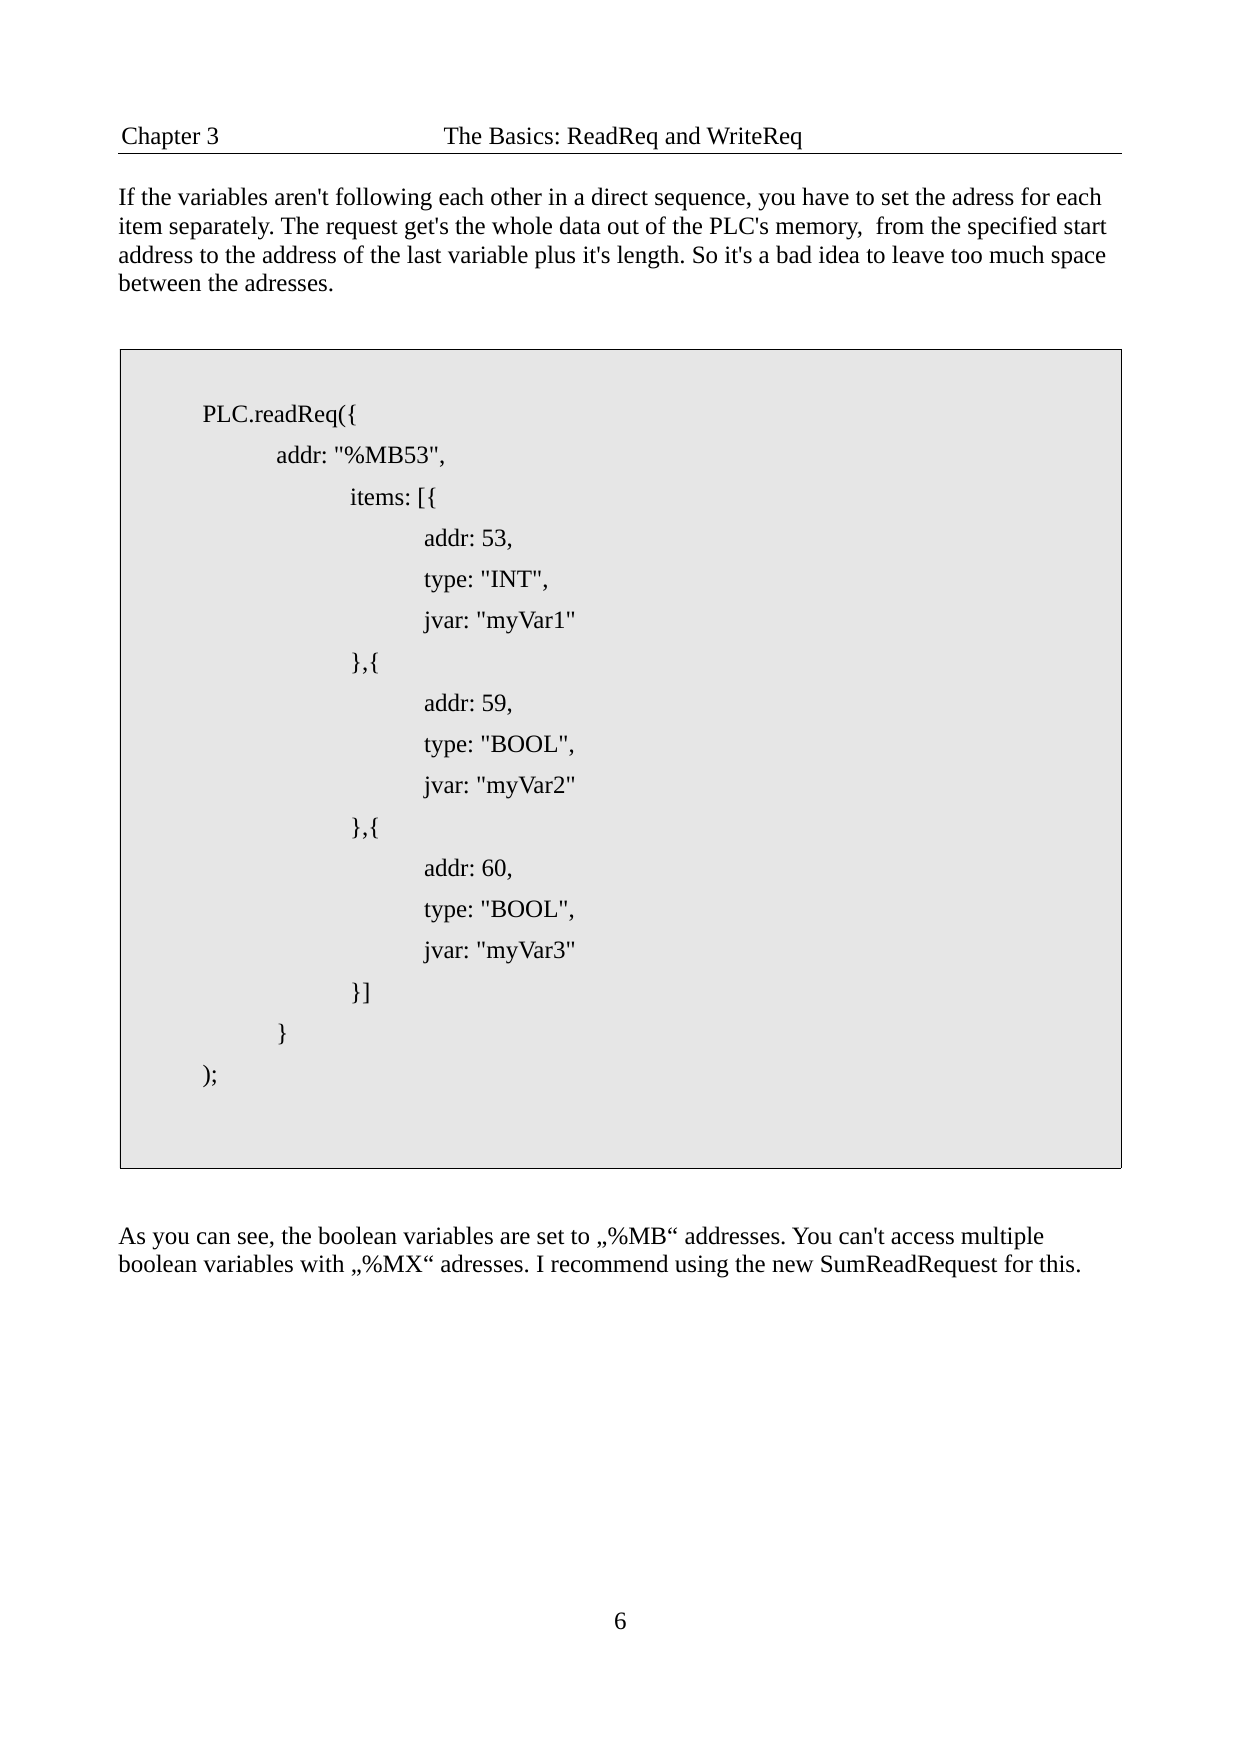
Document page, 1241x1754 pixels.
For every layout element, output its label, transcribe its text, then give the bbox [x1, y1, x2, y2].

text items: [{ [128, 482, 1112, 510]
text },{ [128, 812, 1112, 840]
text addr: 60, [128, 853, 1112, 882]
text },{ [128, 647, 1112, 675]
text addr: 59, [128, 688, 1112, 717]
text jvar: "myVar3" [128, 935, 1112, 964]
text type: "INT", [128, 564, 1112, 593]
text As you can see, the boolean variables are set to „%MB“ addresses. You can't access multiple boolean variables with „%MX“ adresses. I recommend using the new SumReadRequest for this. [118, 1221, 1122, 1278]
text type: "BOOL", [128, 729, 1112, 758]
text ); [128, 1059, 1112, 1088]
text type: "BOOL", [128, 894, 1112, 923]
text jvar: "myVar2" [128, 770, 1112, 799]
text addr: "%MB53", [128, 440, 1112, 469]
text jvar: "myVar1" [128, 605, 1112, 634]
text } [128, 1018, 1112, 1047]
text If the variables aren't following each other in a direct sequence, you have to set the adress for each item separately. The request get's the whole data out of the PLC's memory, from the specified start address to the address of the last variable plus it's length. So it's a bad idea to leave too much space between the adresses. [118, 182, 1122, 297]
text PLC.readReq({ [128, 399, 1112, 428]
text }] [128, 977, 1112, 1005]
text addr: 53, [128, 523, 1112, 552]
